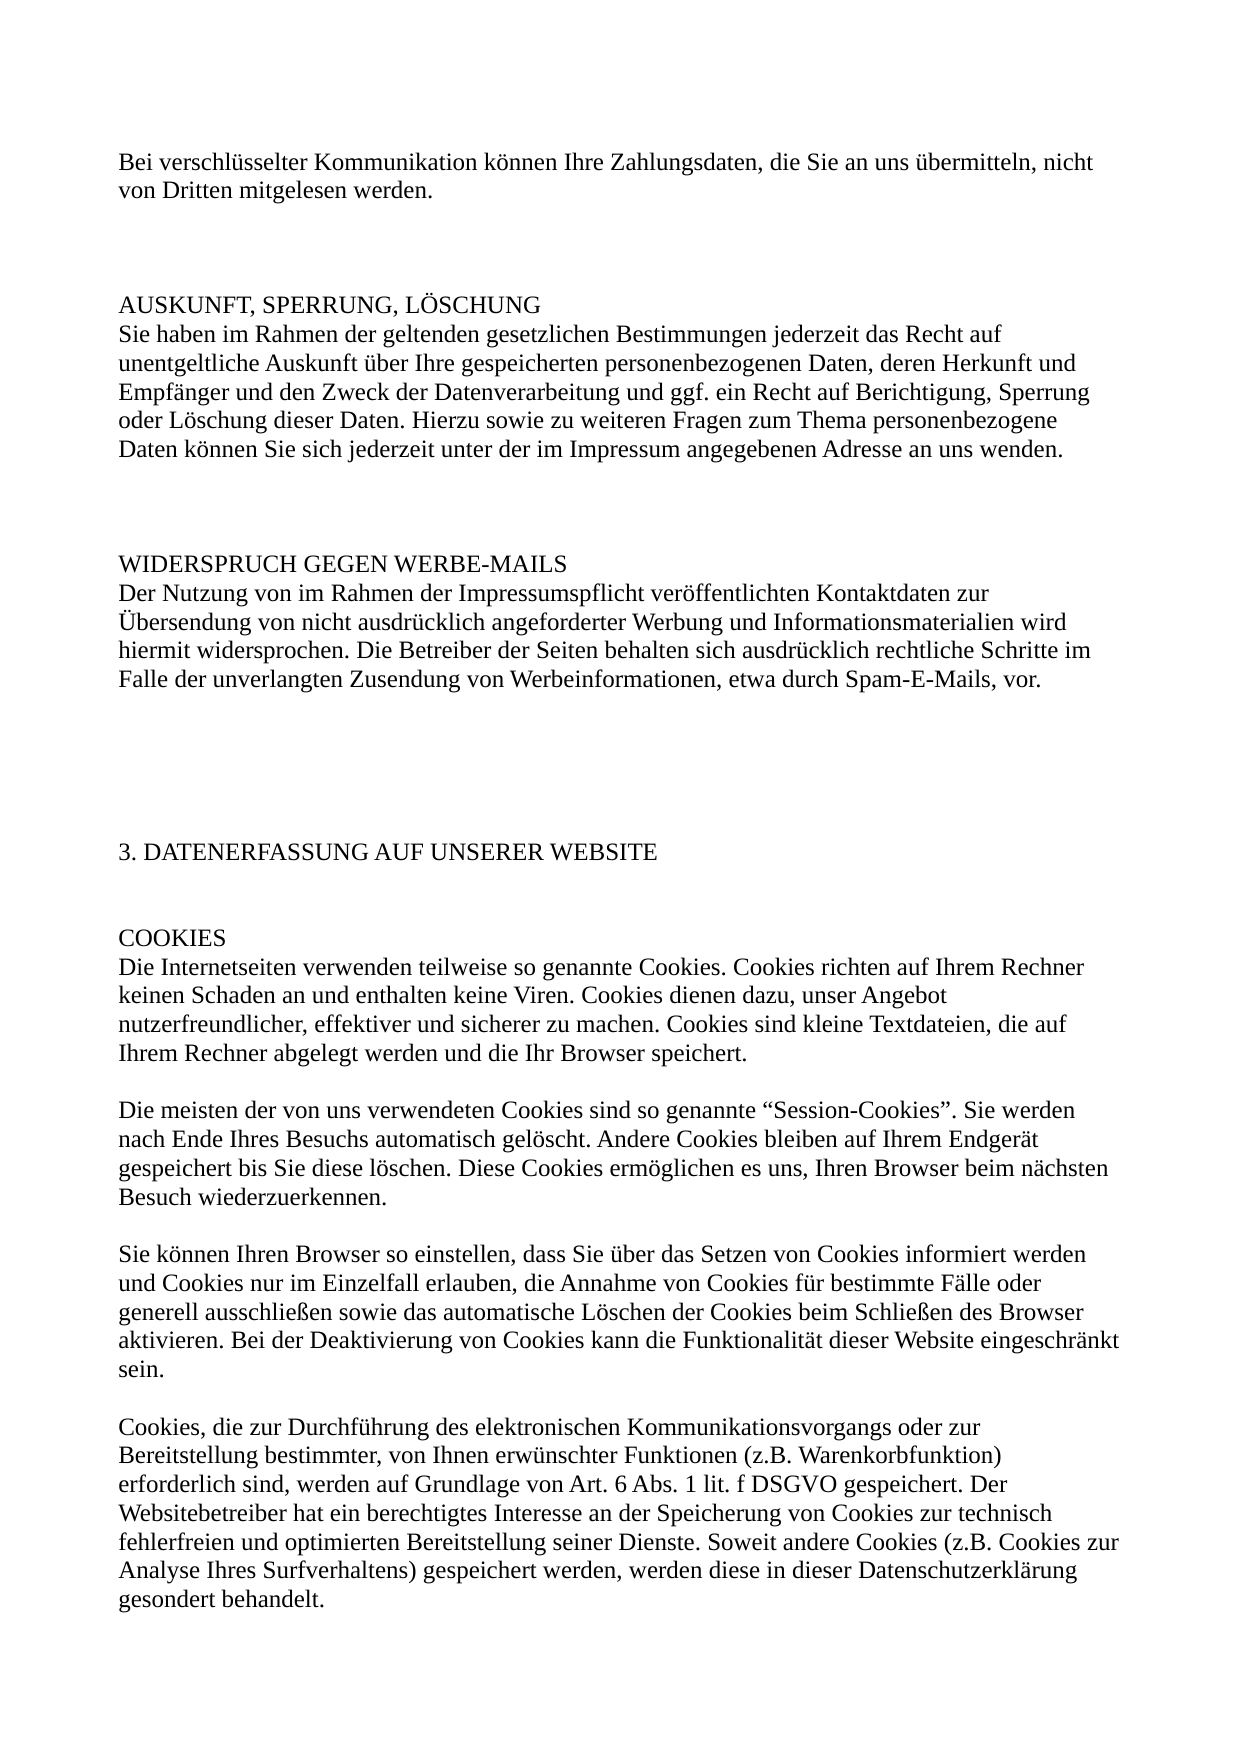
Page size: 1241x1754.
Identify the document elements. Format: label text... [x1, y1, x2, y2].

text Bei verschlüsselter Kommunikation können Ihre Zahlungsdaten, die Sie an uns übermitteln, nicht von Dritten mitgelesen werden. AUSKUNFT, SPERRUNG, LÖSCHUNG Sie haben im Rahmen der geltenden gesetzlichen Bestimmungen jederzeit das Recht auf unentgeltliche Auskunft über Ihre gespeicherten personenbezogenen Daten, deren Herkunft und Empfänger und den Zweck der Datenverarbeitung und ggf. ein Recht auf Berichtigung, Sperrung oder Löschung dieser Daten. Hierzu sowie zu weiteren Fragen zum Thema personenbezogene Daten können Sie sich jederzeit unter der im Impressum angegebenen Adresse an uns wenden. WIDERSPRUCH GEGEN WERBE-MAILS Der Nutzung von im Rahmen der Impressumspflicht veröffentlichten Kontaktdaten zur Übersendung von nicht ausdrücklich angeforderter Werbung und Informationsmaterialien wird hiermit widersprochen. Die Betreiber der Seiten behalten sich ausdrücklich rechtliche Schritte im Falle der unverlangten Zusendung von Werbeinformationen, etwa durch Spam-E-Mails, vor. 3. DATENERFASSUNG AUF UNSERER WEBSITE COOKIES Die Internetseiten verwenden teilweise so genannte Cookies. Cookies richten auf Ihrem Rechner keinen Schaden an und enthalten keine Viren. Cookies dienen dazu, unser Angebot nutzerfreundlicher, effektiver und sicherer zu machen. Cookies sind kleine Textdateien, die auf Ihrem Rechner abgelegt werden und die Ihr Browser speichert. Die meisten der von uns verwendeten Cookies sind so genannte “Session-Cookies”. Sie werden nach Ende Ihres Besuchs automatisch gelöscht. Andere Cookies bleiben auf Ihrem Endgerät gespeichert bis Sie diese löschen. Diese Cookies ermöglichen es uns, Ihren Browser beim nächsten Besuch wiederzuerkennen. Sie können Ihren Browser so einstellen, dass Sie über das Setzen von Cookies informiert werden und Cookies nur im Einzelfall erlauben, die Annahme von Cookies für bestimmte Fälle oder generell ausschließen sowie das automatische Löschen der Cookies beim Schließen des Browser aktivieren. Bei der Deaktivierung von Cookies kann die Funktionalität dieser Website eingeschränkt sein. Cookies, die zur Durchführung des elektronischen Kommunikationsvorgangs oder zur Bereitstellung bestimmter, von Ihnen erwünschter Funktionen (z.B. Warenkorbfunktion) erforderlich sind, werden auf Grundlage von Art. 6 Abs. 1 lit. f DSGVO gespeichert. Der Websitebetreiber hat ein berechtigtes Interesse an der Speicherung von Cookies zur technisch fehlerfreien und optimierten Bereitstellung seiner Dienste. Soweit andere Cookies (z.B. Cookies zur Analyse Ihres Surfverhaltens) gespeichert werden, werden diese in dieser Datenschutzerklärung gesondert behandelt. [118, 118, 1122, 1613]
